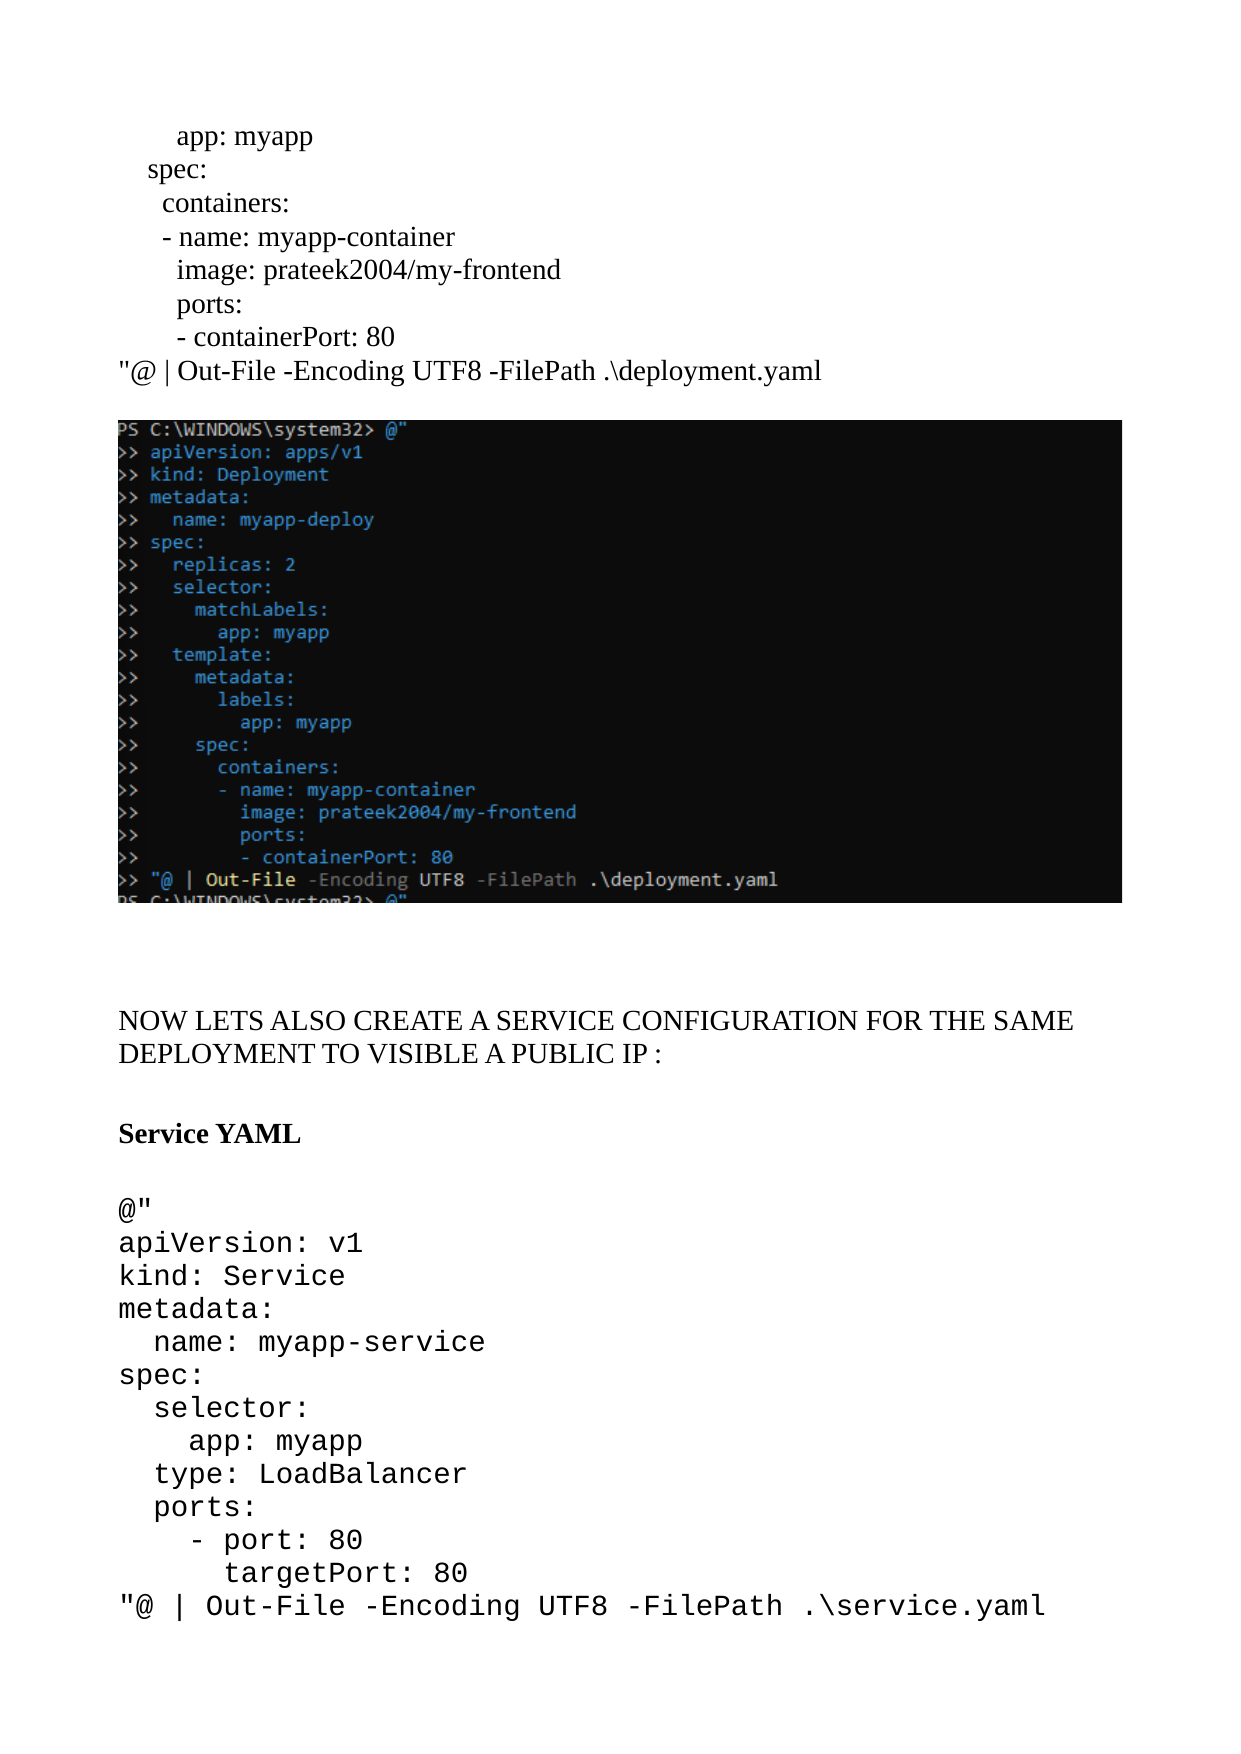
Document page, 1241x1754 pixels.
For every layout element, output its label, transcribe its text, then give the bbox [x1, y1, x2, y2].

picture [118, 420, 1123, 903]
text ports: [118, 286, 1122, 319]
text @" [118, 1195, 1122, 1228]
text spec: [118, 1360, 1122, 1393]
text "@ | Out-File -Encoding UTF8 -FilePath .\service.yaml [118, 1591, 1122, 1624]
text apiVersion: v1 [118, 1228, 1122, 1261]
text name: myapp-service [118, 1327, 1122, 1360]
text NOW LETS ALSO CREATE A SERVICE CONFIGURATION FOR THE SAME DEPLOYMENT TO VISIBLE A PUBLIC IP : [118, 1003, 1122, 1070]
text - port: 80 [118, 1525, 1122, 1558]
text type: LoadBalancer [118, 1459, 1122, 1492]
text targetPort: 80 [118, 1558, 1122, 1591]
text - containerPort: 80 [118, 319, 1122, 353]
text image: prateek2004/my-frontend [118, 252, 1122, 286]
text app: myapp [118, 1426, 1122, 1459]
text app: myapp [118, 118, 1122, 152]
subtitle Service YAML [118, 1116, 1122, 1149]
text selector: [118, 1393, 1122, 1426]
text spec: [118, 152, 1122, 185]
text metadata: [118, 1294, 1122, 1327]
text "@ | Out-File -Encoding UTF8 -FilePath .\deployment.yaml [118, 353, 1122, 386]
text containers: [118, 185, 1122, 219]
text kind: Service [118, 1261, 1122, 1294]
text ports: [118, 1492, 1122, 1525]
text - name: myapp-container [118, 219, 1122, 252]
